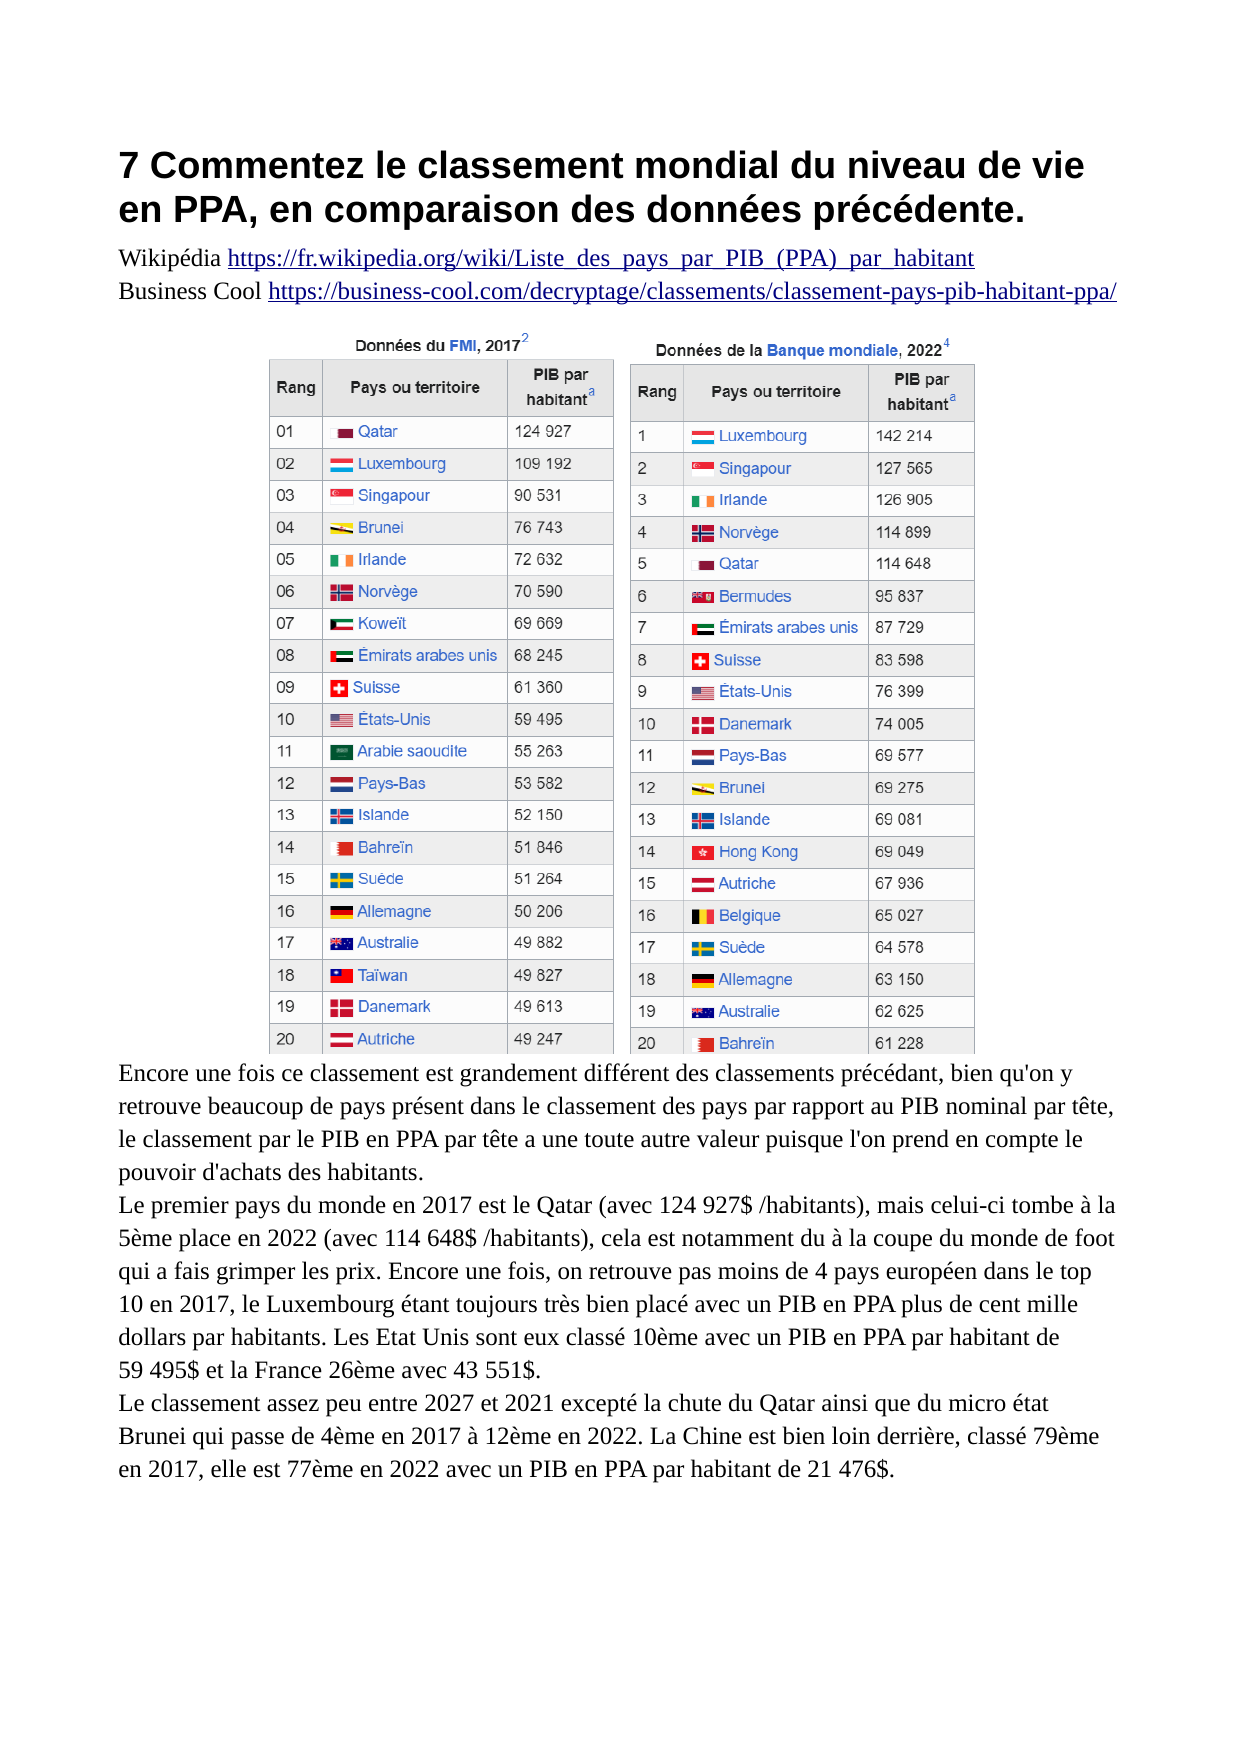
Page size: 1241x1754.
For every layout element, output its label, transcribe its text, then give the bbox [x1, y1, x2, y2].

picture [258, 323, 982, 1054]
subtitle 7 Commentez le classement mondial du niveau de vie en PPA, en comparaison des données précédente. [118, 143, 1122, 230]
text Wikipédia https://fr.wikipedia.org/wiki/Liste_des_pays_par_PIB_(PPA)_par_habitant Business Cool https://business-cool.com/decryptage/classements/classement-pays-pib-habitant-ppa/ [118, 243, 1122, 305]
text Encore une fois ce classement est grandement différent des classements précédant, bien qu'on y retrouve beaucoup de pays présent dans le classement des pays par rapport au PIB nominal par tête, le classement par le PIB en PPA par tête a une toute autre valeur puisque l'on prend en compte le pouvoir d'achats des habitants. Le premier pays du monde en 2017 est le Qatar (avec 124 927$ /habitants), mais celui-ci tombe à la 5ème place en 2022 (avec 114 648$ /habitants), cela est notamment du à la coupe du monde de foot qui a fais grimper les prix. Encore une fois, on retrouve pas moins de 4 pays européen dans le top 10 en 2017, le Luxembourg étant toujours très bien placé avec un PIB en PPA plus de cent mille dollars par habitants. Les Etat Unis sont eux classé 10ème avec un PIB en PPA par habitant de 59 495$ et la France 26ème avec 43 551$. Le classement assez peu entre 2027 et 2021 excepté la chute du Qatar ainsi que du micro état Brunei qui passe de 4ème en 2017 à 12ème en 2022. La Chine est bien loin derrière, classé 79ème en 2017, elle est 77ème en 2022 avec un PIB en PPA par habitant de 21 476$. [118, 323, 1122, 1483]
